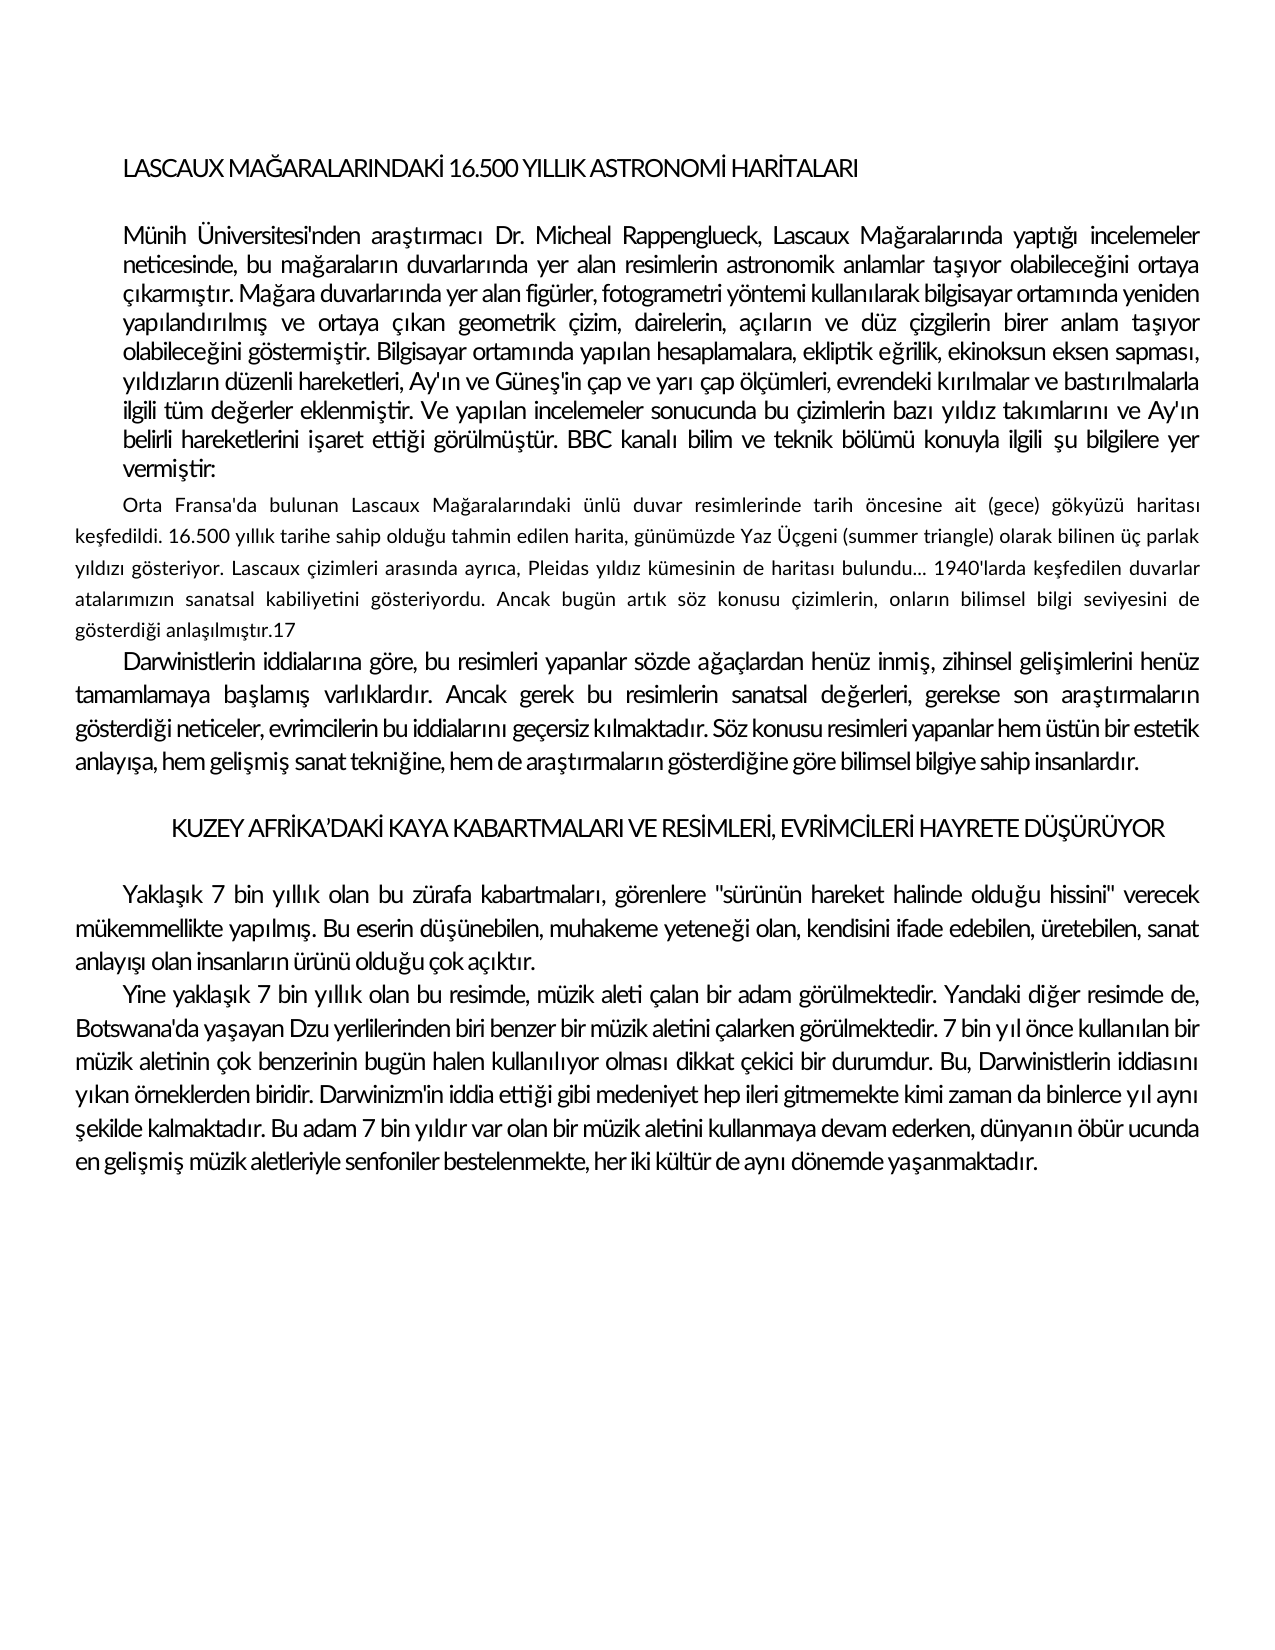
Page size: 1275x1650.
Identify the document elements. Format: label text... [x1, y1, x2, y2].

text Darwinistlerin iddialarına göre, bu resimleri yapanlar sözde ağaçlardan henüz inmiş, zihinsel gelişimlerini henüz tamamlamaya başlamış varlıklardır. Ancak gerek bu resimlerin sanatsal değerleri, gerekse son araştırmaların gösterdiği neticeler, evrimcilerin bu iddialarını geçersiz kılmaktadır. Söz konusu resimleri yapanlar hem üstün bir estetik anlayışa, hem gelişmiş sanat tekniğine, hem de araştırmaların gösterdiğine göre bilimsel bilgiye sahip insanlardır. [75, 644, 1200, 777]
text KUZEY AFRİKA’DAKİ KAYA KABARTMALARI VE RESİMLERİ, EVRİMCİLERİ HAYRETE DÜŞÜRÜYOR [75, 810, 1200, 844]
text Münih Üniversitesi'nden araştırmacı Dr. Micheal Rappenglueck, Lascaux Mağaralarında yaptığı incelemeler neticesinde, bu mağaraların duvarlarında yer alan resimlerin astronomik anlamlar taşıyor olabileceğini ortaya çıkarmıştır. Mağara duvarlarında yer alan figürler, fotogrametri yöntemi kullanılarak bilgisayar ortamında yeniden yapılandırılmış ve ortaya çıkan geometrik çizim, dairelerin, açıların ve düz çizgilerin birer anlam taşıyor olabileceğini göstermiştir. Bilgisayar ortamında yapılan hesaplamalara, ekliptik eğrilik, ekinoksun eksen sapması, yıldızların düzenli hareketleri, Ay'ın ve Güneş'in çap ve yarı çap ölçümleri, evrendeki kırılmalar ve bastırılmalarla ilgili tüm değerler eklenmiştir. Ve yapılan incelemeler sonucunda bu çizimlerin bazı yıldız takımlarını ve Ay'ın belirli hareketlerini işaret ettiği görülmüştür. BBC kanalı bilim ve teknik bölümü konuyla ilgili şu bilgilere yer vermiştir: [122, 221, 1200, 483]
text Orta Fransa'da bulunan Lascaux Mağaralarındaki ünlü duvar resimlerinde tarih öncesine ait (gece) gökyüzü haritası keşfedildi. 16.500 yıllık tarihe sahip olduğu tahmin edilen harita, günümüzde Yaz Üçgeni (summer triangle) olarak bilinen üç parlak yıldızı gösteriyor. Lascaux çizimleri arasında ayrıca, Pleidas yıldız kümesinin de haritası bulundu... 1940'larda keşfedilen duvarlar atalarımızın sanatsal kabiliyetini gösteriyordu. Ancak bugün artık söz konusu çizimlerin, onların bilimsel bilgi seviyesini de gösterdiği anlaşılmıştır.17 [75, 487, 1200, 644]
text LASCAUX MAĞARALARINDAKİ 16.500 YILLIK ASTRONOMİ HARİTALARI [122, 154, 1200, 183]
text Yaklaşık 7 bin yıllık olan bu zürafa kabartmaları, görenlere "sürünün hareket halinde olduğu hissini" verecek mükemmellikte yapılmış. Bu eserin düşünebilen, muhakeme yeteneği olan, kendisini ifade edebilen, üretebilen, sanat anlayışı olan insanların ürünü olduğu çok açıktır. [75, 877, 1200, 977]
text Yine yaklaşık 7 bin yıllık olan bu resimde, müzik aleti çalan bir adam görülmektedir. Yandaki diğer resimde de, Botswana'da yaşayan Dzu yerlilerinden biri benzer bir müzik aletini çalarken görülmektedir. 7 bin yıl önce kullanılan bir müzik aletinin çok benzerinin bugün halen kullanılıyor olması dikkat çekici bir durumdur. Bu, Darwinistlerin iddiasını yıkan örneklerden biridir. Darwinizm'in iddia ettiği gibi medeniyet hep ileri gitmemekte kimi zaman da binlerce yıl aynı şekilde kalmaktadır. Bu adam 7 bin yıldır var olan bir müzik aletini kullanmaya devam ederken, dünyanın öbür ucunda en gelişmiş müzik aletleriyle senfoniler bestelenmekte, her iki kültür de aynı dönemde yaşanmaktadır. [75, 977, 1200, 1177]
